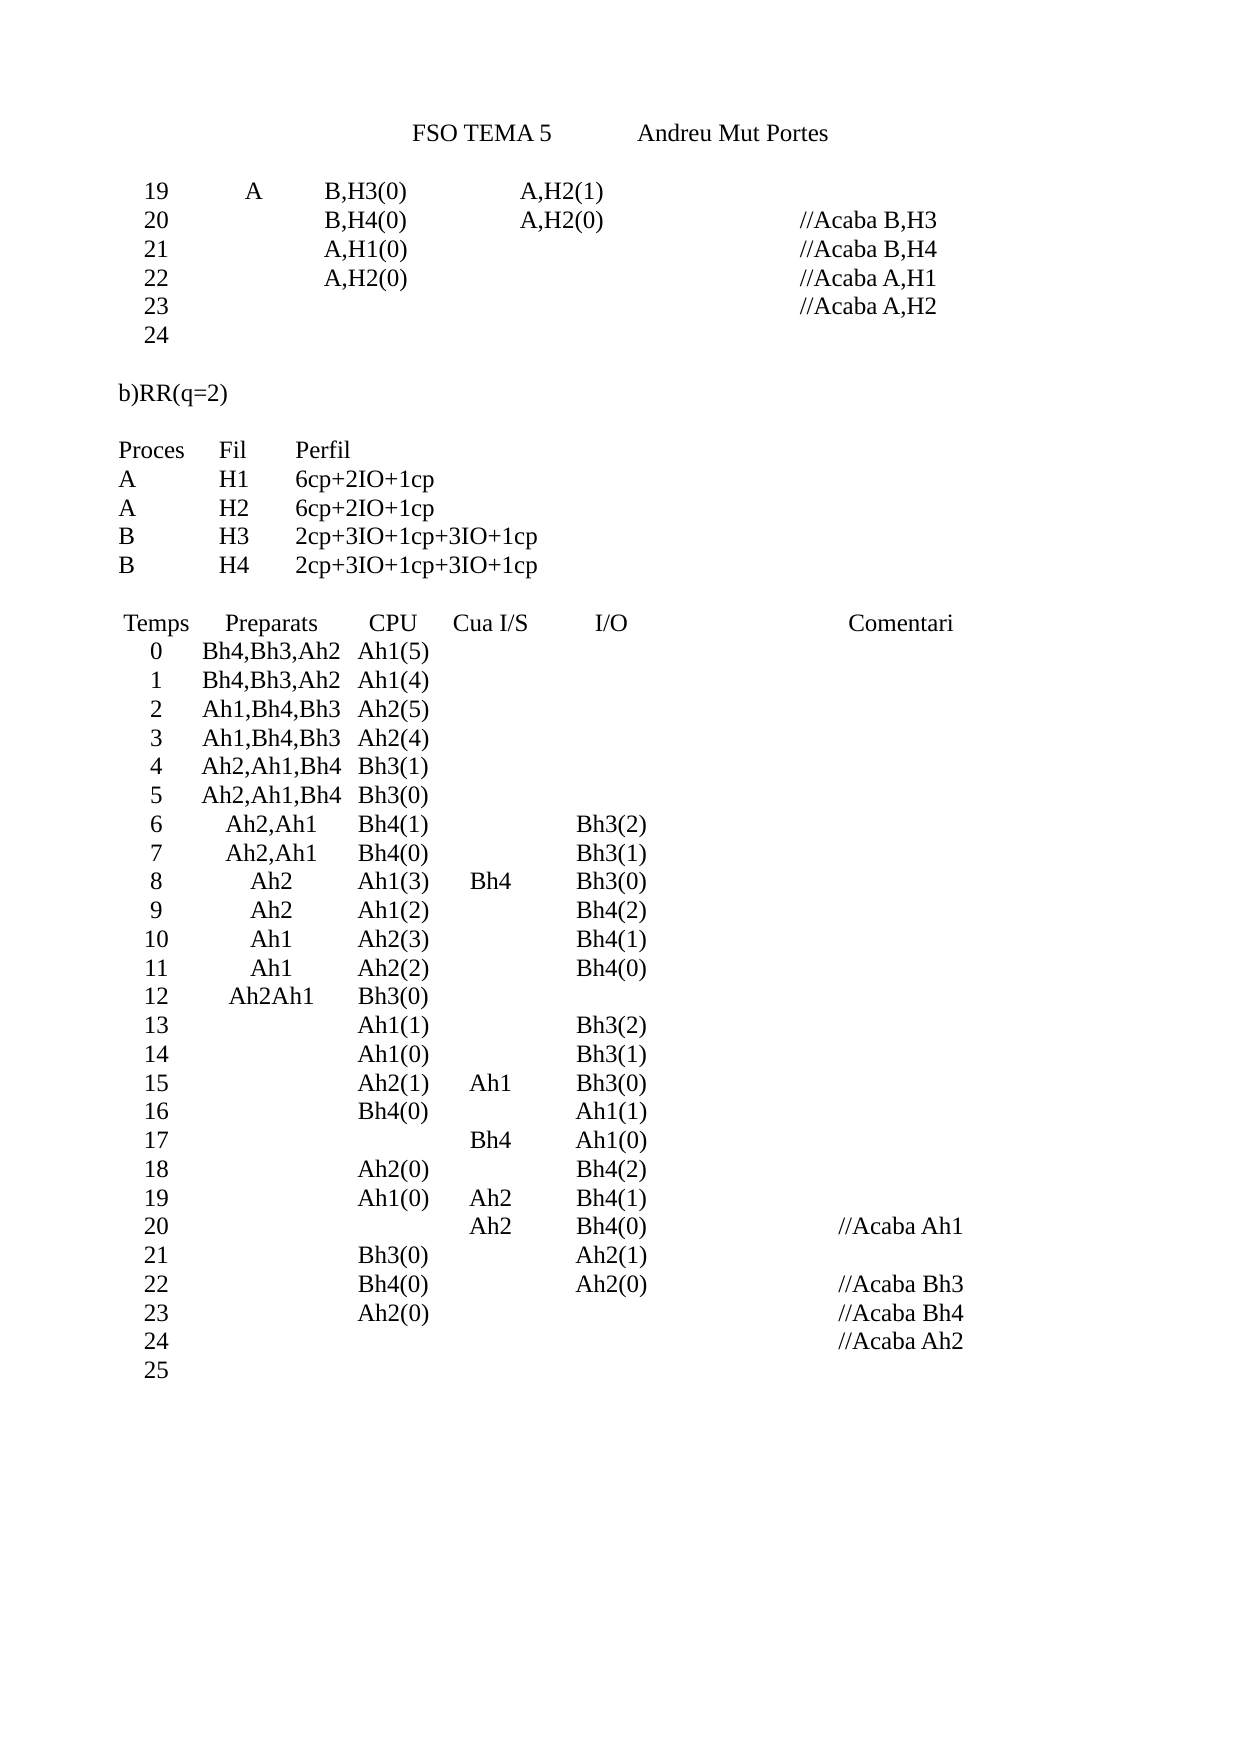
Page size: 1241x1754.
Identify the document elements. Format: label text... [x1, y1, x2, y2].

table_cell [438, 953, 543, 981]
table_cell [194, 234, 312, 263]
table_cell 2cp+3IO+1cp+3IO+1cp [295, 550, 1122, 579]
table_cell [194, 205, 312, 234]
table_cell 6cp+2IO+1cp [295, 464, 1122, 493]
table_cell Ah1(0) [348, 1183, 438, 1211]
table_cell H4 [219, 550, 295, 579]
table_cell [194, 1010, 348, 1039]
table_cell [680, 838, 1122, 866]
table_cell [313, 320, 418, 349]
table_cell [194, 1125, 348, 1154]
table_cell [194, 1183, 348, 1211]
table_cell A,H2(1) [509, 176, 614, 205]
table_cell 7 [118, 838, 194, 866]
table_cell 5 [118, 780, 194, 809]
table_cell //Acaba Bh4 [680, 1298, 1122, 1326]
table_cell [438, 723, 543, 751]
table_cell [418, 320, 509, 349]
table_cell [348, 1125, 438, 1154]
table_cell [194, 263, 312, 291]
table_cell Bh4 [438, 1125, 543, 1154]
table_cell Ah2 [194, 866, 348, 895]
table_cell [313, 291, 418, 320]
table_cell [194, 1269, 348, 1298]
table_cell 11 [118, 953, 194, 981]
table_cell Bh4,Bh3,Ah2 [194, 636, 348, 665]
table_cell [438, 1298, 543, 1326]
table_cell Ah1(2) [348, 895, 438, 924]
table_cell [194, 1039, 348, 1068]
table_cell [194, 1355, 348, 1384]
table_cell 6 [118, 809, 194, 838]
table_cell [418, 176, 509, 205]
table_cell [680, 1010, 1122, 1039]
table_cell B [118, 550, 219, 579]
table_cell [348, 1326, 438, 1355]
table_cell 17 [118, 1125, 194, 1154]
table_cell [680, 780, 1122, 809]
table_cell [680, 895, 1122, 924]
table_cell //Acaba B,H3 [615, 205, 1122, 234]
table_cell [680, 924, 1122, 953]
table_cell 3 [118, 723, 194, 751]
table_cell Ah2(0) [348, 1298, 438, 1326]
table_cell 4 [118, 751, 194, 780]
table_header Comentari [680, 608, 1122, 636]
table_cell Ah1(0) [348, 1039, 438, 1068]
table_header Temps [118, 608, 194, 636]
table_cell [438, 981, 543, 1010]
table_cell [194, 1326, 348, 1355]
table_cell //Acaba Bh3 [680, 1269, 1122, 1298]
table_cell [680, 953, 1122, 981]
table_cell [543, 1298, 679, 1326]
table_cell [543, 1355, 679, 1384]
table_cell 9 [118, 895, 194, 924]
table_header I/O [543, 608, 679, 636]
table_cell [438, 665, 543, 694]
table_cell [680, 1068, 1122, 1096]
table_cell Ah1(4) [348, 665, 438, 694]
table_cell Ah2(0) [348, 1154, 438, 1183]
table_cell [438, 1039, 543, 1068]
table_cell //Acaba B,H4 [615, 234, 1122, 263]
table_cell 12 [118, 981, 194, 1010]
table_cell [543, 981, 679, 1010]
table_cell A,H2(0) [509, 205, 614, 234]
table_cell [543, 1326, 679, 1355]
table_cell Bh3(0) [348, 780, 438, 809]
table_cell Bh3(2) [543, 809, 679, 838]
table_cell 2 [118, 694, 194, 723]
table_cell Bh4(2) [543, 1154, 679, 1183]
table_cell 6cp+2IO+1cp [295, 493, 1122, 521]
table_cell 19 [118, 1183, 194, 1211]
table_cell [438, 1096, 543, 1125]
table_cell [615, 176, 1122, 205]
table_cell [438, 924, 543, 953]
table_cell [543, 636, 679, 665]
table_cell Ah2(4) [348, 723, 438, 751]
table_cell [438, 1326, 543, 1355]
table_cell A,H2(0) [313, 263, 418, 291]
table_cell 21 [118, 234, 194, 263]
table_cell Bh3(0) [543, 866, 679, 895]
table_header CPU [348, 608, 438, 636]
table_cell Bh4(2) [543, 895, 679, 924]
table_cell Bh4(0) [348, 1096, 438, 1125]
table_cell [680, 1039, 1122, 1068]
table_cell 15 [118, 1068, 194, 1096]
table_cell [543, 723, 679, 751]
table_cell [418, 205, 509, 234]
table_cell [194, 1068, 348, 1096]
table_cell [438, 1154, 543, 1183]
table_cell [348, 1355, 438, 1384]
table_cell H3 [219, 521, 295, 550]
table_cell [680, 809, 1122, 838]
table_cell Ah1(0) [543, 1125, 679, 1154]
table_cell [418, 291, 509, 320]
table_cell Ah2(0) [543, 1269, 679, 1298]
table_cell [680, 1125, 1122, 1154]
table_cell Bh4,Bh3,Ah2 [194, 665, 348, 694]
table_cell Bh4(0) [543, 1211, 679, 1240]
table_cell Ah1 [438, 1068, 543, 1096]
table_cell Ah2,Ah1 [194, 809, 348, 838]
table_cell 21 [118, 1240, 194, 1269]
table_cell 19 [118, 176, 194, 205]
table_cell Ah2,Ah1,Bh4 [194, 751, 348, 780]
table_cell [438, 694, 543, 723]
table_cell 24 [118, 1326, 194, 1355]
table_header Perfil [295, 435, 1122, 464]
table_cell A [118, 493, 219, 521]
table_cell Ah1 [194, 953, 348, 981]
table_cell [438, 895, 543, 924]
table_cell [438, 1240, 543, 1269]
table_cell [194, 320, 312, 349]
table_cell B [118, 521, 219, 550]
table_cell H2 [219, 493, 295, 521]
table_cell Ah2,Ah1,Bh4 [194, 780, 348, 809]
table_cell [680, 1154, 1122, 1183]
table_cell 22 [118, 1269, 194, 1298]
table_cell A [194, 176, 312, 205]
table_cell [194, 1240, 348, 1269]
table_cell 13 [118, 1010, 194, 1039]
table_cell [194, 1298, 348, 1326]
table_cell 20 [118, 205, 194, 234]
table_cell 10 [118, 924, 194, 953]
table_cell //Acaba Ah1 [680, 1211, 1122, 1240]
table_cell Ah2,Ah1 [194, 838, 348, 866]
table_cell Ah1(5) [348, 636, 438, 665]
table_cell Ah2(1) [348, 1068, 438, 1096]
table_cell [680, 723, 1122, 751]
table_cell [348, 1211, 438, 1240]
table_cell Bh3(1) [348, 751, 438, 780]
table_cell 0 [118, 636, 194, 665]
table_cell Bh3(2) [543, 1010, 679, 1039]
table_cell Ah2(2) [348, 953, 438, 981]
table_cell Bh4(0) [348, 838, 438, 866]
table_cell [680, 694, 1122, 723]
table_cell 23 [118, 1298, 194, 1326]
table_cell Ah1,Bh4,Bh3 [194, 694, 348, 723]
table_cell 2cp+3IO+1cp+3IO+1cp [295, 521, 1122, 550]
table_header Fil [219, 435, 295, 464]
table_cell [194, 1211, 348, 1240]
table_cell [438, 751, 543, 780]
table_cell B,H3(0) [313, 176, 418, 205]
table_cell [509, 291, 614, 320]
table_cell [438, 1010, 543, 1039]
table_cell [509, 320, 614, 349]
table_cell H1 [219, 464, 295, 493]
table_cell [680, 665, 1122, 694]
table_cell [680, 1240, 1122, 1269]
table_cell //Acaba Ah2 [680, 1326, 1122, 1355]
table_cell Bh3(1) [543, 1039, 679, 1068]
table_cell [680, 636, 1122, 665]
table_cell Bh3(0) [348, 1240, 438, 1269]
table_cell A,H1(0) [313, 234, 418, 263]
table_cell 8 [118, 866, 194, 895]
table_cell 23 [118, 291, 194, 320]
table_cell [509, 234, 614, 263]
table_cell [680, 1096, 1122, 1125]
table_cell Ah2 [438, 1183, 543, 1211]
table_cell Ah1(3) [348, 866, 438, 895]
table_header Proces [118, 435, 219, 464]
table_cell Ah2 [194, 895, 348, 924]
table_cell [438, 780, 543, 809]
table_header Cua I/S [438, 608, 543, 636]
table_cell [438, 809, 543, 838]
table_cell [438, 838, 543, 866]
table_cell Bh3(0) [543, 1068, 679, 1096]
table_cell Bh4(1) [543, 924, 679, 953]
table_cell [509, 263, 614, 291]
table_cell Bh4(0) [348, 1269, 438, 1298]
table_cell [680, 866, 1122, 895]
table_cell Bh4(1) [348, 809, 438, 838]
table_cell Ah1,Bh4,Bh3 [194, 723, 348, 751]
table_cell [543, 751, 679, 780]
table_cell [194, 291, 312, 320]
table_cell 16 [118, 1096, 194, 1125]
table_cell [194, 1096, 348, 1125]
table_cell Ah2(3) [348, 924, 438, 953]
table_cell [680, 1355, 1122, 1384]
table_cell 14 [118, 1039, 194, 1068]
table_cell [543, 665, 679, 694]
table_cell [418, 263, 509, 291]
table_header Preparats [194, 608, 348, 636]
table_cell 20 [118, 1211, 194, 1240]
table_cell B,H4(0) [313, 205, 418, 234]
table_cell Bh4(0) [543, 953, 679, 981]
table_cell Ah2 [438, 1211, 543, 1240]
table_cell //Acaba A,H1 [615, 263, 1122, 291]
table_cell 25 [118, 1355, 194, 1384]
table_cell Ah1(1) [543, 1096, 679, 1125]
table_cell [543, 694, 679, 723]
table_cell Bh4(1) [543, 1183, 679, 1211]
table_cell Bh3(0) [348, 981, 438, 1010]
table_cell 22 [118, 263, 194, 291]
table_cell Ah2(5) [348, 694, 438, 723]
table_cell [680, 751, 1122, 780]
table_cell [615, 320, 1122, 349]
table_cell Bh4 [438, 866, 543, 895]
table_cell [194, 1154, 348, 1183]
table_cell [438, 636, 543, 665]
table_cell [438, 1269, 543, 1298]
table_cell [418, 234, 509, 263]
table_cell [680, 981, 1122, 1010]
table_cell [680, 1183, 1122, 1211]
table_cell A [118, 464, 219, 493]
table_cell [543, 780, 679, 809]
text b)RR(q=2) [118, 378, 1122, 406]
table_cell Ah2Ah1 [194, 981, 348, 1010]
table_cell Ah1(1) [348, 1010, 438, 1039]
table_cell Ah2(1) [543, 1240, 679, 1269]
table_cell Bh3(1) [543, 838, 679, 866]
table_cell 1 [118, 665, 194, 694]
table_cell 24 [118, 320, 194, 349]
table_cell [438, 1355, 543, 1384]
table_cell 18 [118, 1154, 194, 1183]
table_cell //Acaba A,H2 [615, 291, 1122, 320]
table_cell Ah1 [194, 924, 348, 953]
